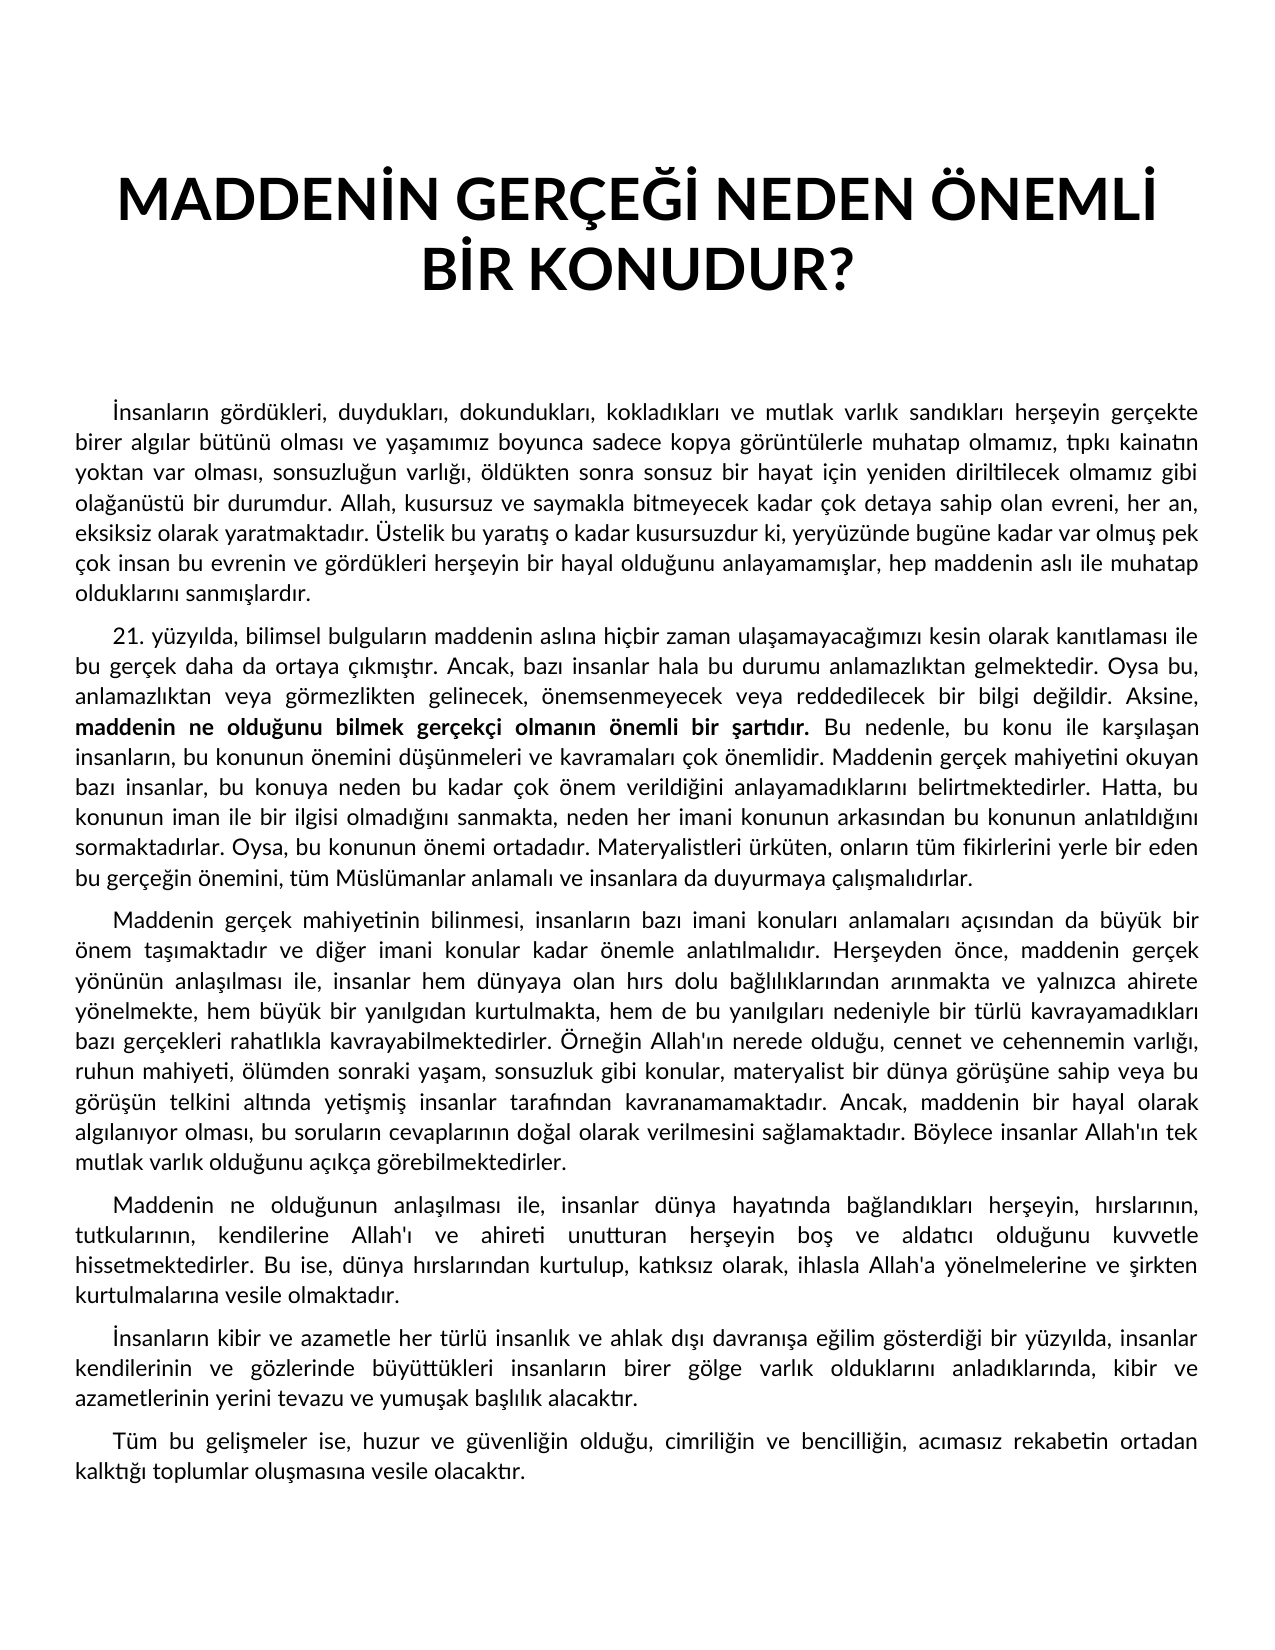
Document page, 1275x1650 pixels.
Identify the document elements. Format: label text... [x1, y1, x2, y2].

text İnsanların gördükleri, duydukları, dokundukları, kokladıkları ve mutlak varlık sandıkları herşeyin gerçekte birer algılar bütünü olması ve yaşamımız boyunca sadece kopya görüntülerle muhatap olmamız, tıpkı kainatın yoktan var olması, sonsuzluğun varlığı, öldükten sonra sonsuz bir hayat için yeniden diriltilecek olmamız gibi olağanüstü bir durumdur. Allah, kusursuz ve saymakla bitmeyecek kadar çok detaya sahip olan evreni, her an, eksiksiz olarak yaratmaktadır. Üstelik bu yaratış o kadar kusursuzdur ki, yeryüzünde bugüne kadar var olmuş pek çok insan bu evrenin ve gördükleri herşeyin bir hayal olduğunu anlayamamışlar, hep maddenin aslı ile muhatap olduklarını sanmışlardır. [75, 398, 1200, 606]
text Tüm bu gelişmeler ise, huzur ve güvenliğin olduğu, cimriliğin ve bencilliğin, acımasız rekabetin ortadan kalktığı toplumlar oluşmasına vesile olacaktır. [75, 1427, 1200, 1484]
text 21. yüzyılda, bilimsel bulguların maddenin aslına hiçbir zaman ulaşamayacağımızı kesin olarak kanıtlaması ile bu gerçek daha da ortaya çıkmıştır. Ancak, bazı insanlar hala bu durumu anlamazlıktan gelmektedir. Oysa bu, anlamazlıktan veya görmezlikten gelinecek, önemsenmeyecek veya reddedilecek bir bilgi değildir. Aksine, maddenin ne olduğunu bilmek gerçekçi olmanın önemli bir şartıdır. Bu nedenle, bu konu ile karşılaşan insanların, bu konunun önemini düşünmeleri ve kavramaları çok önemlidir. Maddenin gerçek mahiyetini okuyan bazı insanlar, bu konuya neden bu kadar çok önem verildiğini anlayamadıklarını belirtmektedirler. Hatta, bu konunun iman ile bir ilgisi olmadığını sanmakta, neden her imani konunun arkasından bu konunun anlatıldığını sormaktadırlar. Oysa, bu konunun önemi ortadadır. Materyalistleri ürküten, onların tüm fikirlerini yerle bir eden bu gerçeğin önemini, tüm Müslümanlar anlamalı ve insanlara da duyurmaya çalışmalıdırlar. [75, 622, 1200, 891]
text İnsanların kibir ve azametle her türlü insanlık ve ahlak dışı davranışa eğilim gösterdiği bir yüzyılda, insanlar kendilerinin ve gözlerinde büyüttükleri insanların birer gölge varlık olduklarını anladıklarında, kibir ve azametlerinin yerini tevazu ve yumuşak başlılık alacaktır. [75, 1324, 1200, 1412]
subtitle MADDENİN GERÇEĞİ NEDEN ÖNEMLİ BİR KONUDUR? [75, 162, 1200, 302]
text Maddenin ne olduğunun anlaşılması ile, insanlar dünya hayatında bağlandıkları herşeyin, hırslarının, tutkularının, kendilerine Allah'ı ve ahireti unutturan herşeyin boş ve aldatıcı olduğunu kuvvetle hissetmektedirler. Bu ise, dünya hırslarından kurtulup, katıksız olarak, ihlasla Allah'a yönelmelerine ve şirkten kurtulmalarına vesile olmaktadır. [75, 1190, 1200, 1308]
text Maddenin gerçek mahiyetinin bilinmesi, insanların bazı imani konuları anlamaları açısından da büyük bir önem taşımaktadır ve diğer imani konular kadar önemle anlatılmalıdır. Herşeyden önce, maddenin gerçek yönünün anlaşılması ile, insanlar hem dünyaya olan hırs dolu bağlılıklarından arınmakta ve yalnızca ahirete yönelmekte, hem büyük bir yanılgıdan kurtulmakta, hem de bu yanılgıları nedeniyle bir türlü kavrayamadıkları bazı gerçekleri rahatlıkla kavrayabilmektedirler. Örneğin Allah'ın nerede olduğu, cennet ve cehennemin varlığı, ruhun mahiyeti, ölümden sonraki yaşam, sonsuzluk gibi konular, materyalist bir dünya görüşüne sahip veya bu görüşün telkini altında yetişmiş insanlar tarafından kavranamamaktadır. Ancak, maddenin bir hayal olarak algılanıyor olması, bu soruların cevaplarının doğal olarak verilmesini sağlamaktadır. Böylece insanlar Allah'ın tek mutlak varlık olduğunu açıkça görebilmektedirler. [75, 906, 1200, 1175]
